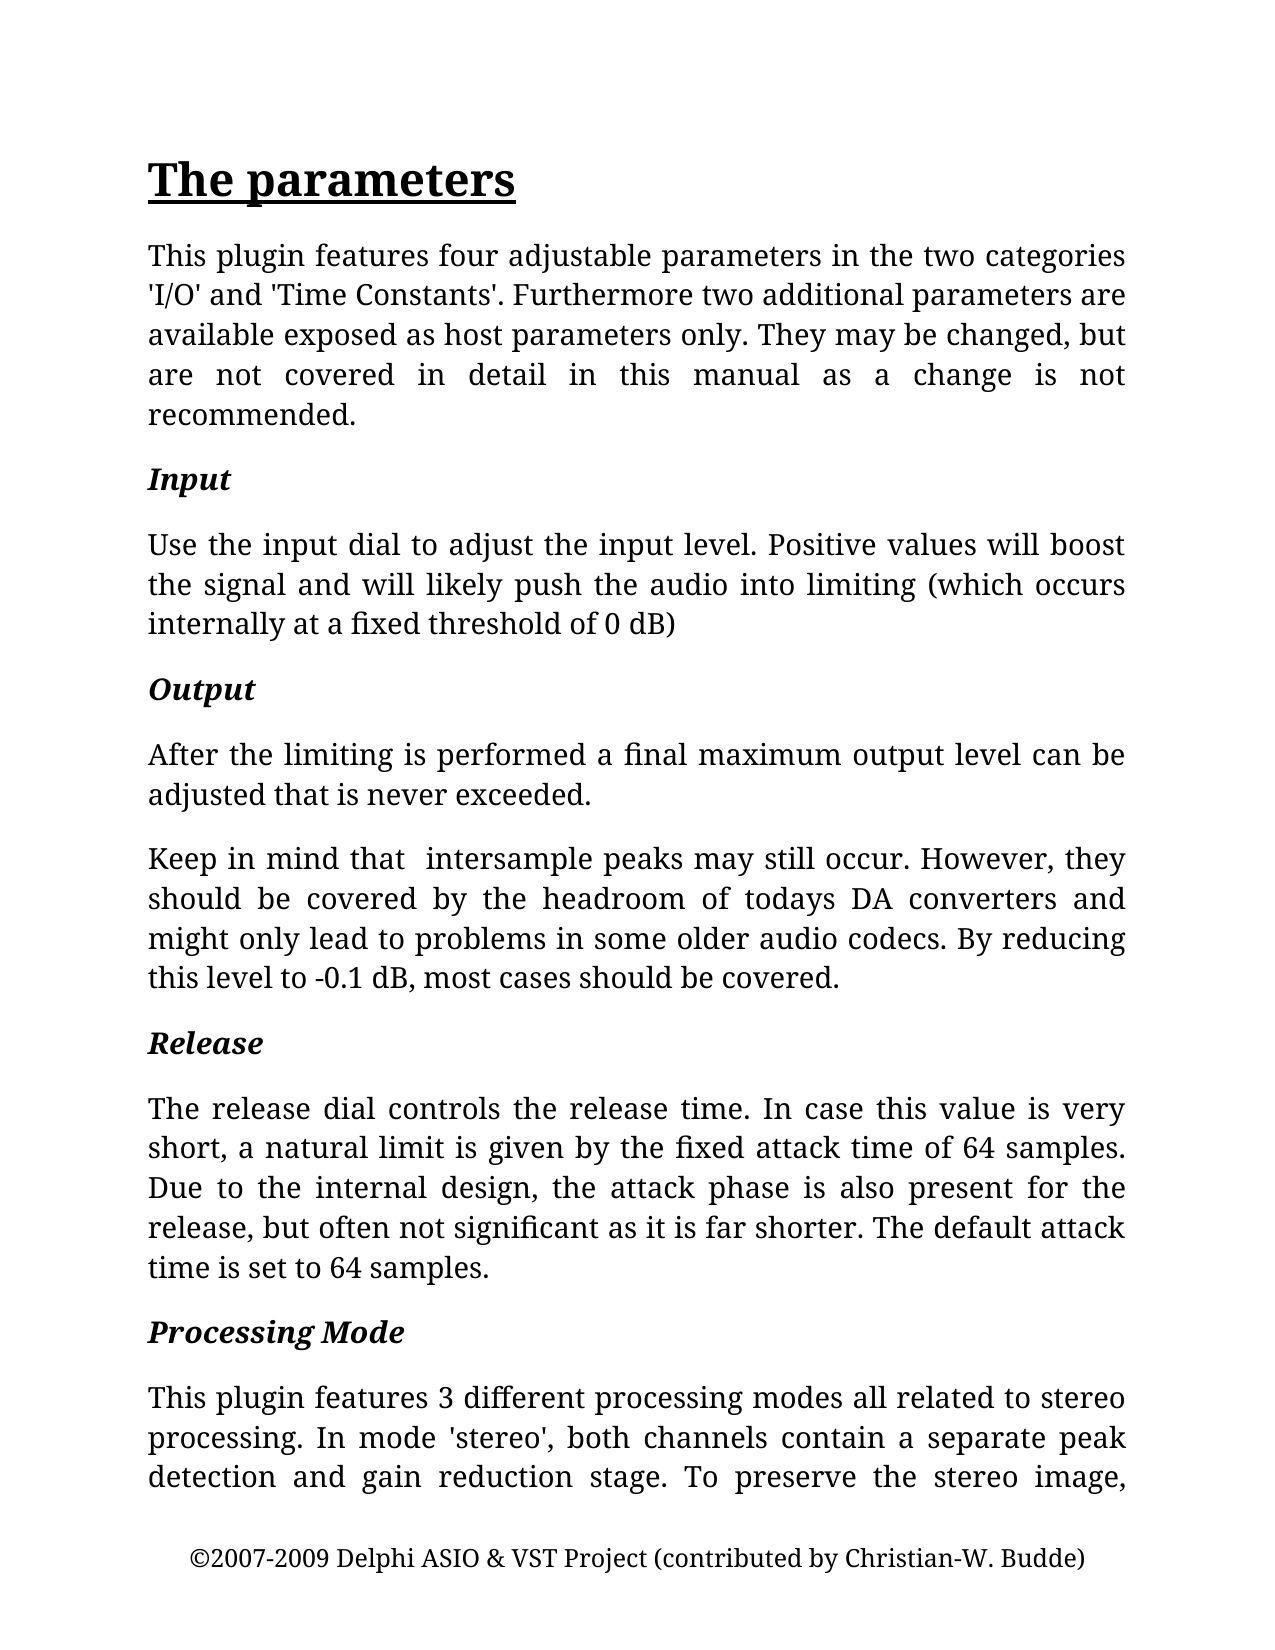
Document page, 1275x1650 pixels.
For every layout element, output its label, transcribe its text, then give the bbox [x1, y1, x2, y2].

subtitle The parameters [148, 148, 1127, 210]
subtitle Input [148, 458, 1127, 499]
text Use the input dial to adjust the input level. Positive values will boost the signal and will likely push the audio into limiting (which occurs internally at a fixed threshold of 0 dB) [148, 524, 1127, 643]
subtitle Output [148, 668, 1127, 709]
subtitle Release [148, 1022, 1127, 1063]
text Keep in mind that intersample peaks may still occur. However, they should be covered by the headroom of todays DA converters and might only lead to problems in some older audio codecs. By reducing this level to -0.1 dB, most cases should be covered. [148, 838, 1127, 997]
text This plugin features 3 different processing modes all related to stereo processing. In mode 'stereo', both channels contain a separate peak detection and gain reduction stage. To preserve the stereo image, [148, 1377, 1127, 1496]
subtitle Processing Mode [148, 1312, 1127, 1352]
text This plugin features four adjustable parameters in the two categories 'I/O' and 'Time Constants'. Furthermore two additional parameters are available exposed as host parameters only. They may be changed, but are not covered in detail in this manual as a change is not recommended. [148, 235, 1127, 433]
text The release dial controls the release time. In case this value is very short, a natural limit is given by the fixed attack time of 64 samples. Due to the internal design, the attack phase is also present for the release, but often not significant as it is far shorter. The default attack time is set to 64 samples. [148, 1088, 1127, 1287]
text After the limiting is performed a final maximum output level can be adjusted that is never exceeded. [148, 734, 1127, 813]
